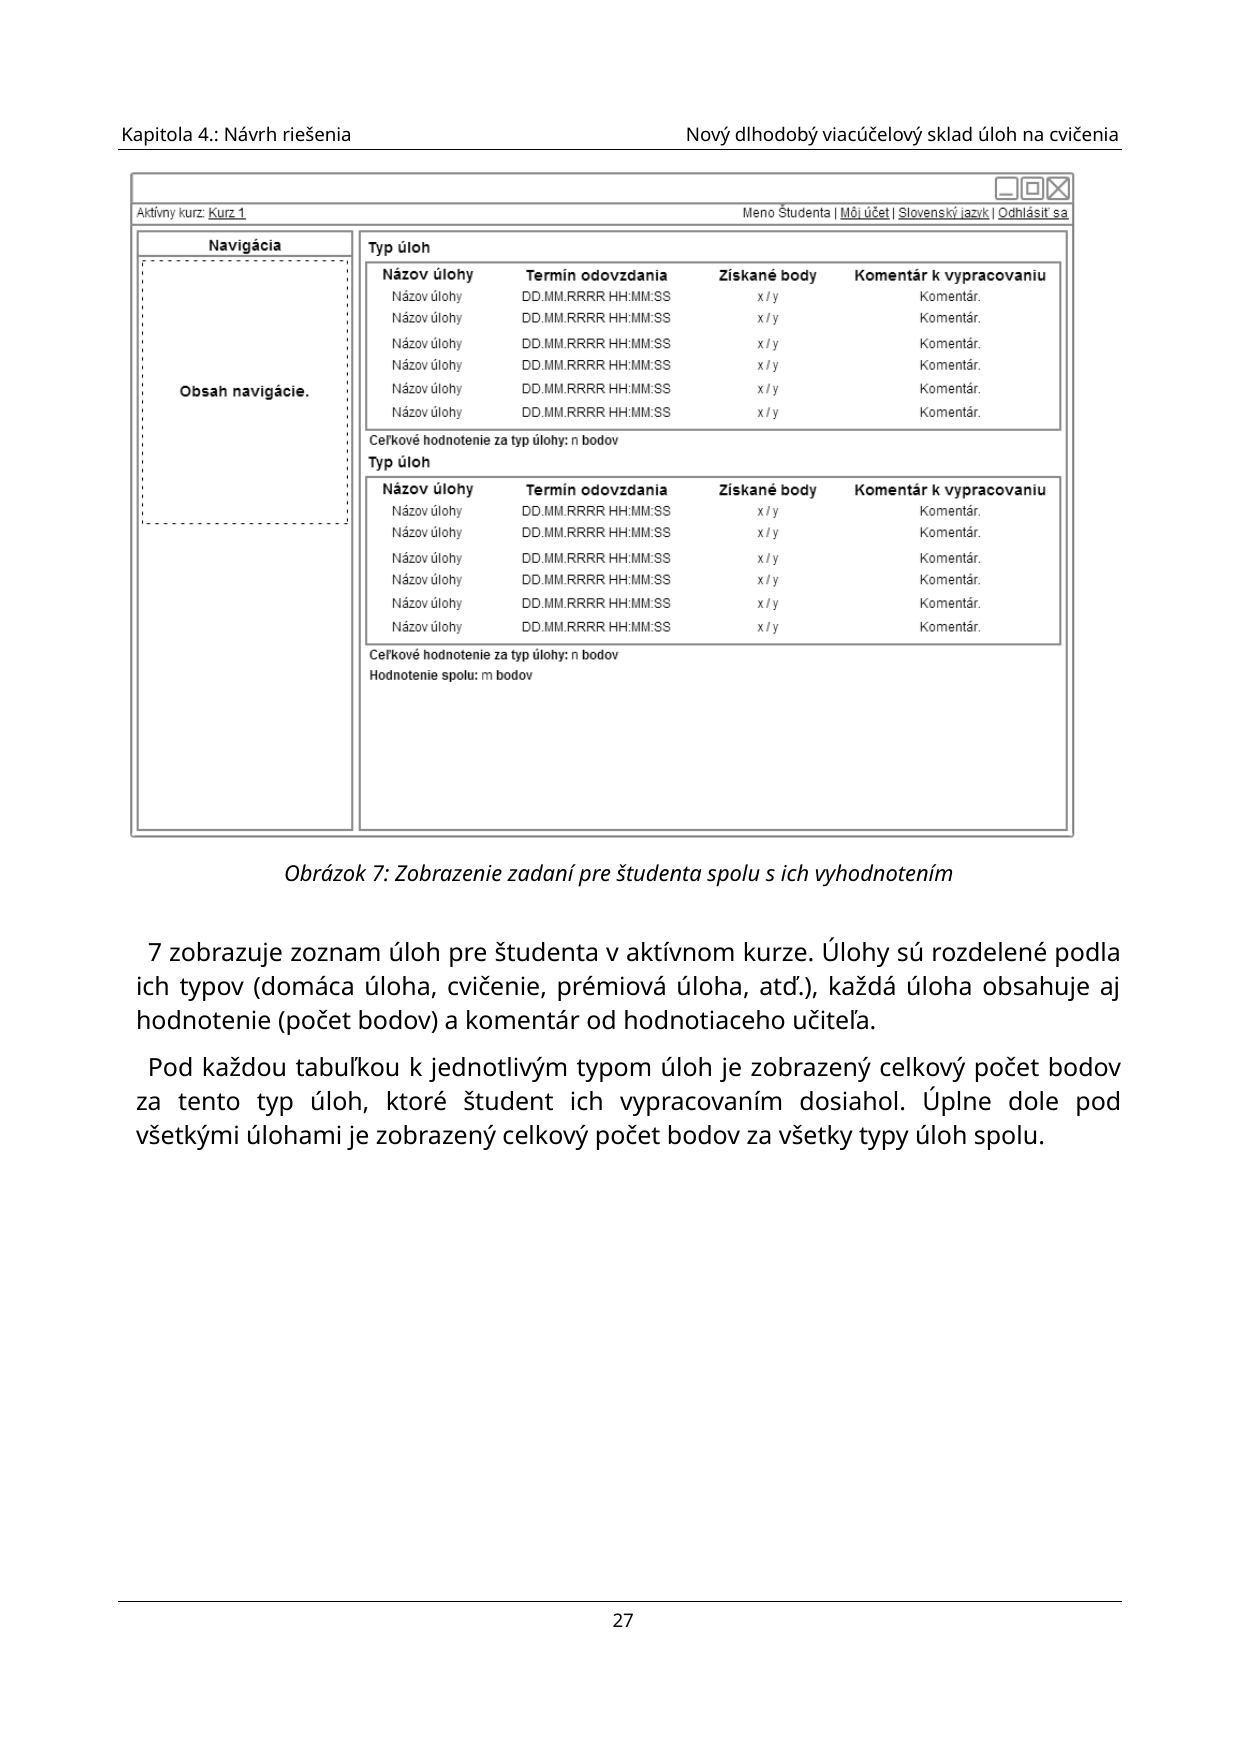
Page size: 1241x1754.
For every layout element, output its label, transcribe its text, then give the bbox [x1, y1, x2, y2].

text Pod každou tabuľkou k jednotlivým typom úloh je zobrazený celkový počet bodov za tento typ úloh, ktoré študent ich vypracovaním dosiahol. Úplne dole pod všetkými úlohami je zobrazený celkový počet bodov za všetky typy úloh spolu. [136, 1049, 1122, 1152]
picture [127, 168, 1114, 859]
text Obrázok 7: Zobrazenie zadaní pre študenta spolu s ich vyhodnotením [127, 859, 1113, 888]
text Obrázok 7 zobrazuje zoznam úloh pre študenta v aktívnom kurze. Úlohy sú rozdelené podla ich typov (domáca úloha, cvičenie, prémiová úloha, atď.), každá úloha obsahuje aj hodnotenie (počet bodov) a komentár od hodnotiaceho učiteľa. [136, 935, 1122, 1037]
